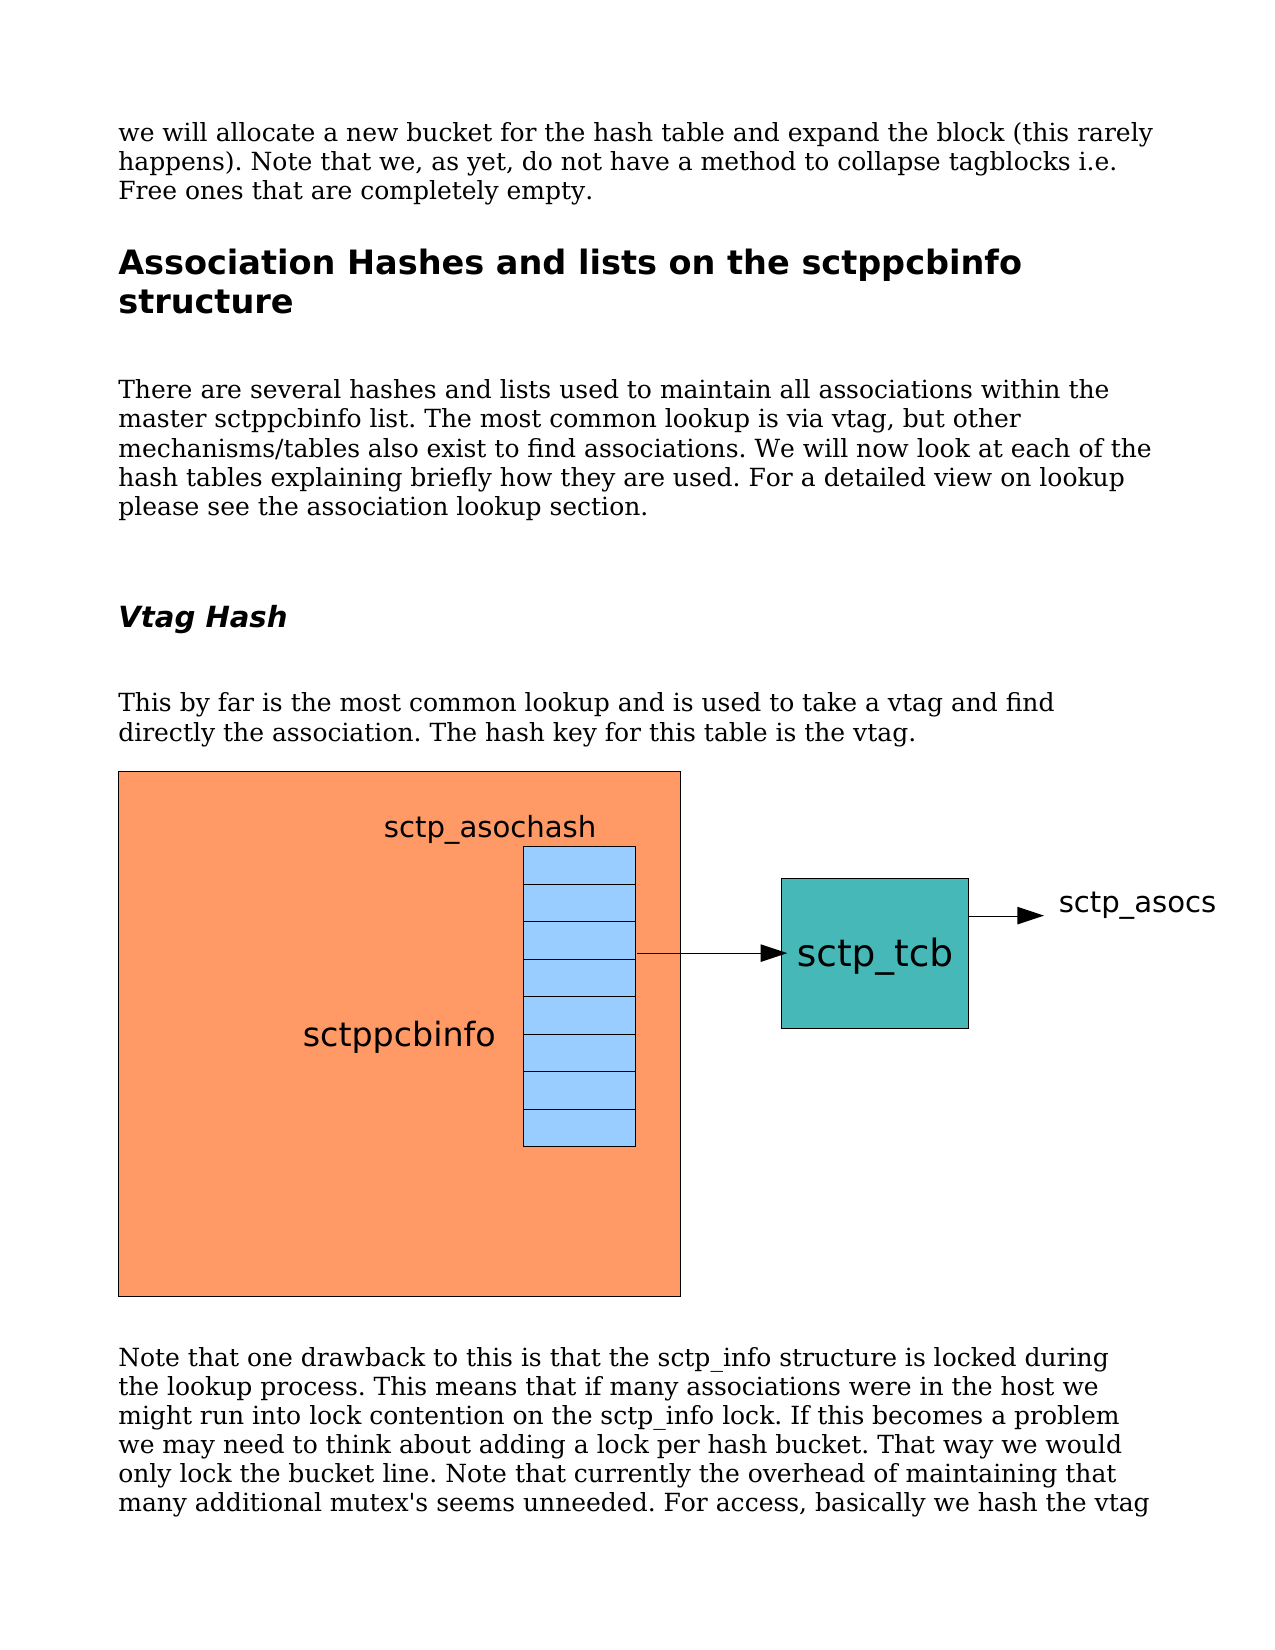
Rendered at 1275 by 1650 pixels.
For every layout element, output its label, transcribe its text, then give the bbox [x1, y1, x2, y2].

text This by far is the most common lookup and is used to take a vtag and find directly the association. The hash key for this table is the vtag. [118, 688, 1157, 747]
subtitle Vtag Hash [118, 600, 1157, 634]
subtitle Association Hashes and lists on the sctppcbinfo structure [118, 243, 1157, 321]
text we will allocate a new bucket for the hash table and expand the block (this rarely happens). Note that we, as yet, do not have a method to collapse tagblocks i.e. Free ones that are completely empty. [118, 118, 1157, 206]
text There are several hashes and lists used to maintain all associations within the master sctppcbinfo list. The most common lookup is via vtag, but other mechanisms/tables also exist to find associations. We will now look at each of the hash tables explaining briefly how they are used. For a detailed view on lookup please see the association lookup section. [118, 375, 1157, 521]
text Note that one drawback to this is that the sctp_info structure is locked during the lookup process. This means that if many associations were in the host we might run into lock contention on the sctp_info lock. If this becomes a problem we may need to think about adding a lock per hash bucket. That way we would only lock the bucket line. Note that currently the overhead of maintaining that many additional mutex's seems unneeded. For access, basically we hash the vtag [118, 1343, 1157, 1518]
